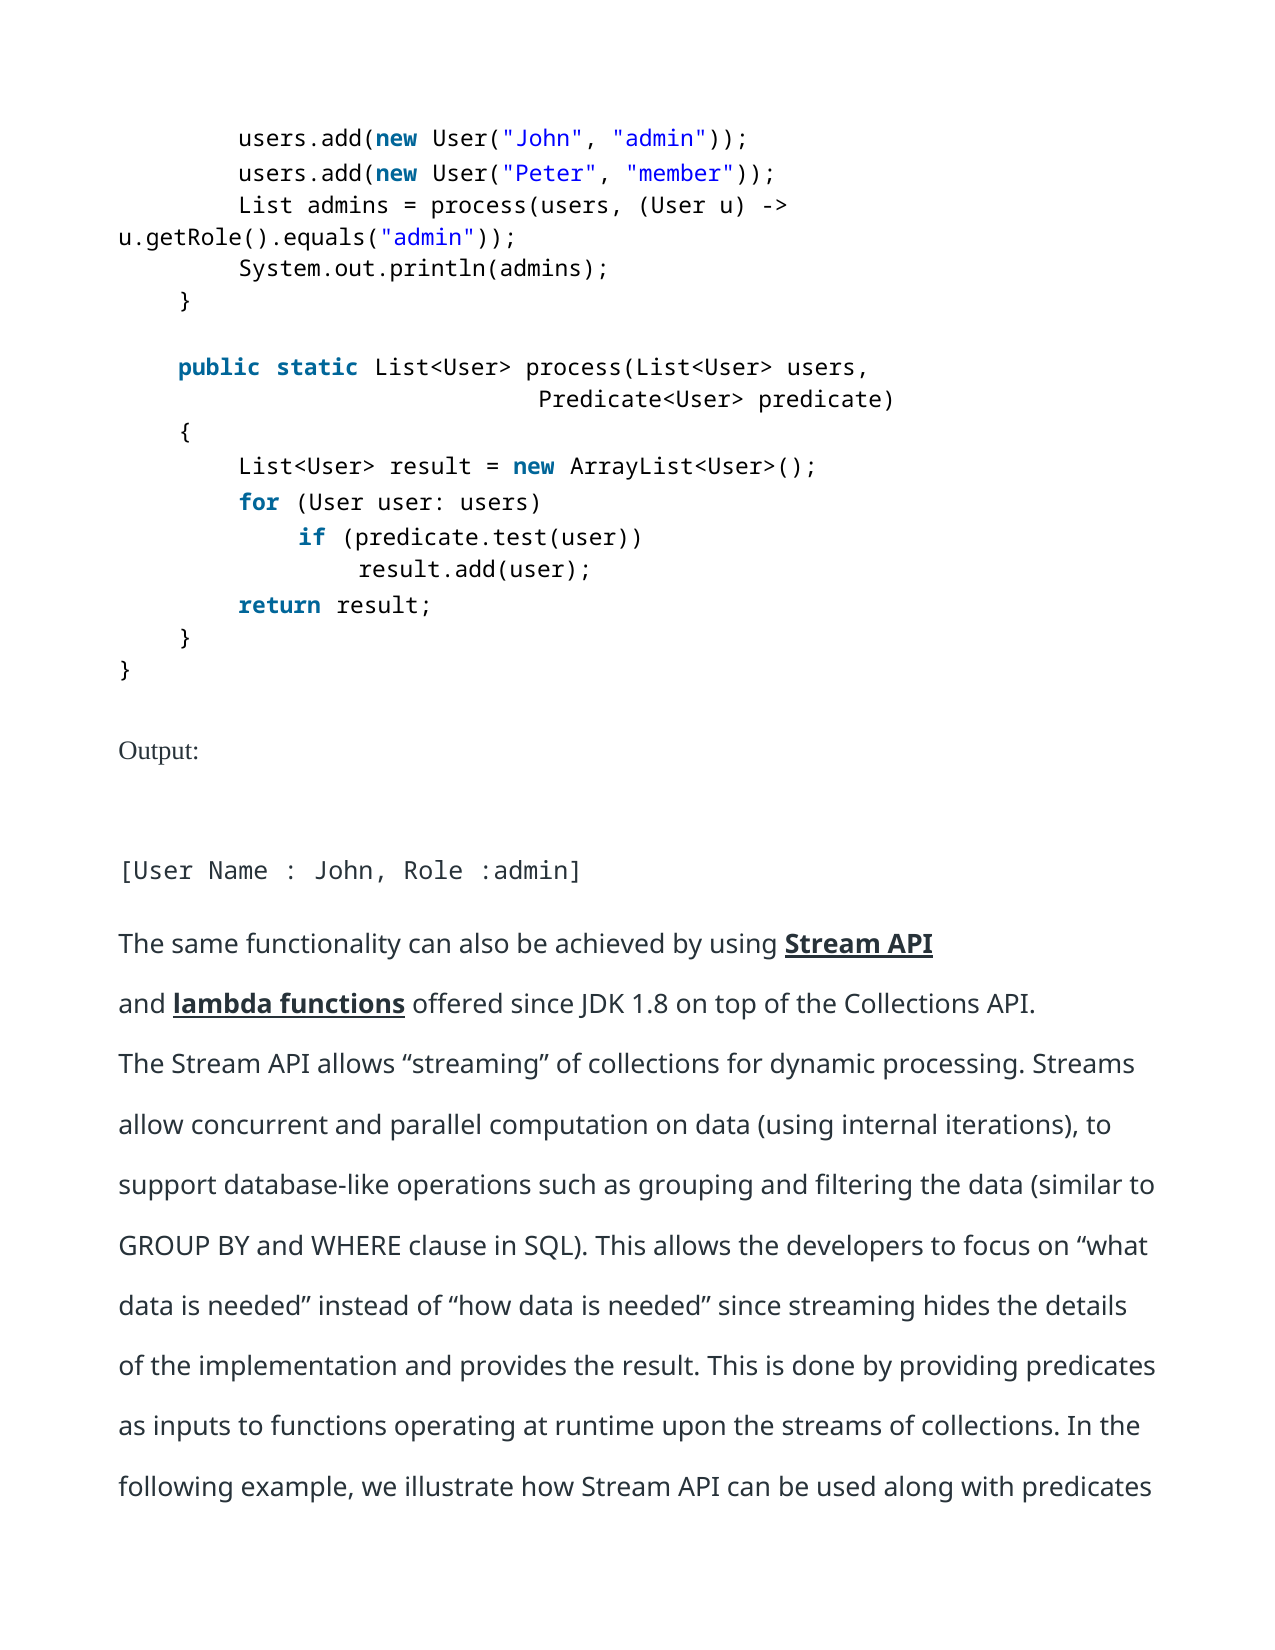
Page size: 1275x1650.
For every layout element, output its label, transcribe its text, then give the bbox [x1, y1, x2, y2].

table_header users.add(new User("John", "admin")); users.add(new User("Peter", "member")); List admins = process(users, (User u) -> u.getRole().equals("admin")); System.out.println(admins); } public static List<User> process(List<User> users, Predicate<User> predicate) { List<User> result = new ArrayList<User>(); for (User user: users) if (predicate.test(user)) result.add(user); return result; } } [118, 118, 1123, 684]
text Output: [118, 735, 1157, 816]
text [User Name : John, Role :admin] [118, 852, 1157, 886]
text The same functionality can also be achieved by using Stream API and lambda functions offered since JDK 1.8 on top of the Collections API. The Stream API allows “streaming” of collections for dynamic processing. Streams allow concurrent and parallel computation on data (using internal iterations), to support database-like operations such as grouping and filtering the data (similar to GROUP BY and WHERE clause in SQL). This allows the developers to focus on “what data is needed” instead of “how data is needed” since streaming hides the details of the implementation and provides the result. This is done by providing predicates as inputs to functions operating at runtime upon the streams of collections. In the following example, we illustrate how Stream API can be used along with predicates [118, 925, 1157, 1504]
